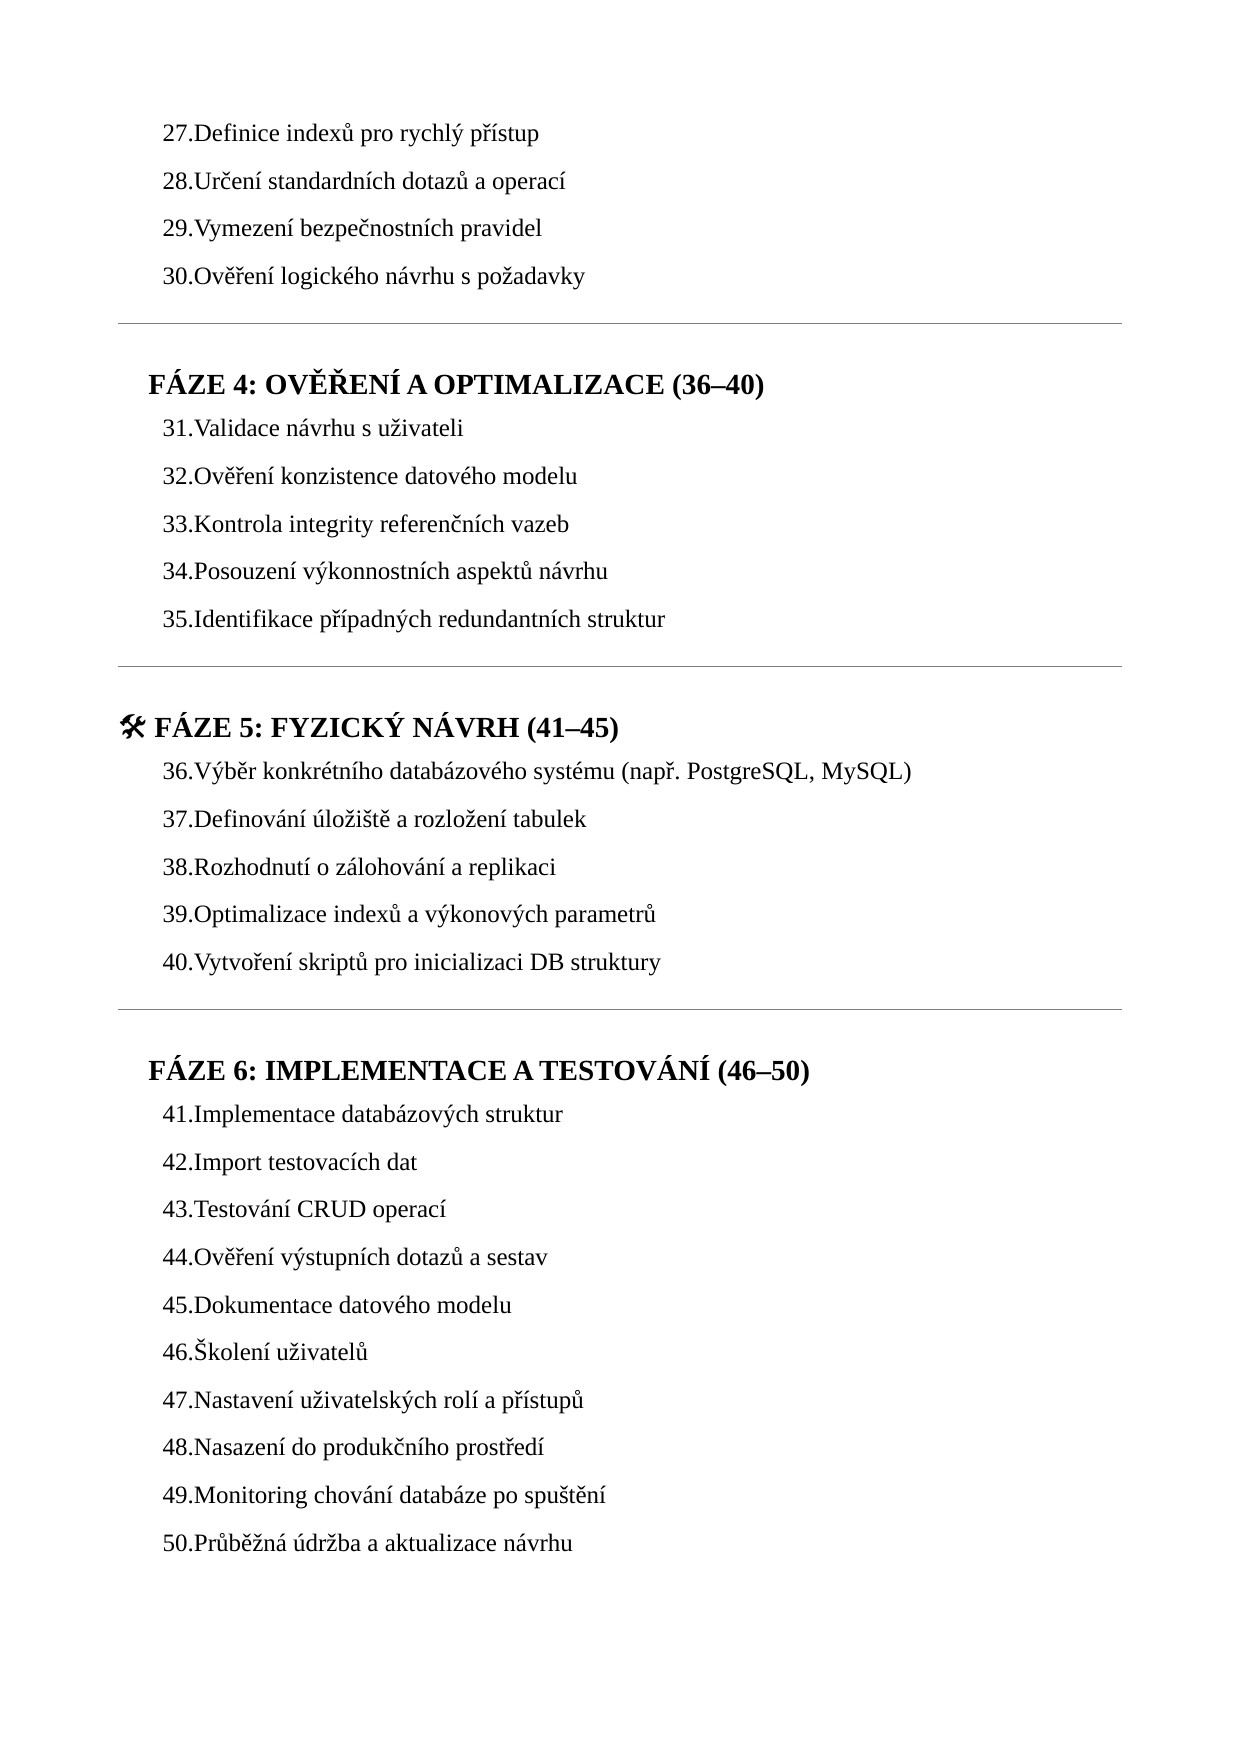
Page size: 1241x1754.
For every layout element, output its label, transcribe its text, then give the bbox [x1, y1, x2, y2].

list Dokumentace datového modelu [162, 1290, 1122, 1318]
list Určení standardních dotazů a operací [162, 166, 1122, 194]
list Import testovacích dat [162, 1147, 1122, 1176]
list Vytvoření skriptů pro inicializaci DB struktury [162, 947, 1122, 976]
list Monitoring chování databáze po spuštění [162, 1480, 1122, 1509]
list Optimalizace indexů a výkonových parametrů [162, 899, 1122, 928]
list Nastavení uživatelských rolí a přístupů [162, 1385, 1122, 1414]
subtitle 🛠️ FÁZE 5: FYZICKÝ NÁVRH (41–45) [118, 710, 1122, 744]
list Rozhodnutí o zálohování a replikaci [162, 852, 1122, 880]
list Výběr konkrétního databázového systému (např. PostgreSQL, MySQL) [162, 756, 1122, 785]
list Nasazení do produkčního prostředí [162, 1432, 1122, 1461]
list Posouzení výkonnostních aspektů návrhu [162, 556, 1122, 585]
list Ověření logického návrhu s požadavky [162, 261, 1122, 290]
list Školení uživatelů [162, 1337, 1122, 1366]
list Definování úložiště a rozložení tabulek [162, 804, 1122, 833]
subtitle 🧪 FÁZE 4: OVĚŘENÍ A OPTIMALIZACE (36–40) [118, 367, 1122, 401]
list Validace návrhu s uživateli [162, 413, 1122, 442]
list Ověření výstupních dotazů a sestav [162, 1242, 1122, 1271]
list Kontrola integrity referenčních vazeb [162, 509, 1122, 537]
list Definice indexů pro rychlý přístup [162, 118, 1122, 147]
list Průběžná údržba a aktualizace návrhu [162, 1528, 1122, 1556]
list Implementace databázových struktur [162, 1099, 1122, 1128]
list Testování CRUD operací [162, 1194, 1122, 1223]
subtitle 🚀 FÁZE 6: IMPLEMENTACE A TESTOVÁNÍ (46–50) [118, 1053, 1122, 1087]
list Vymezení bezpečnostních pravidel [162, 213, 1122, 242]
list Identifikace případných redundantních struktur [162, 604, 1122, 633]
list Ověření konzistence datového modelu [162, 461, 1122, 490]
